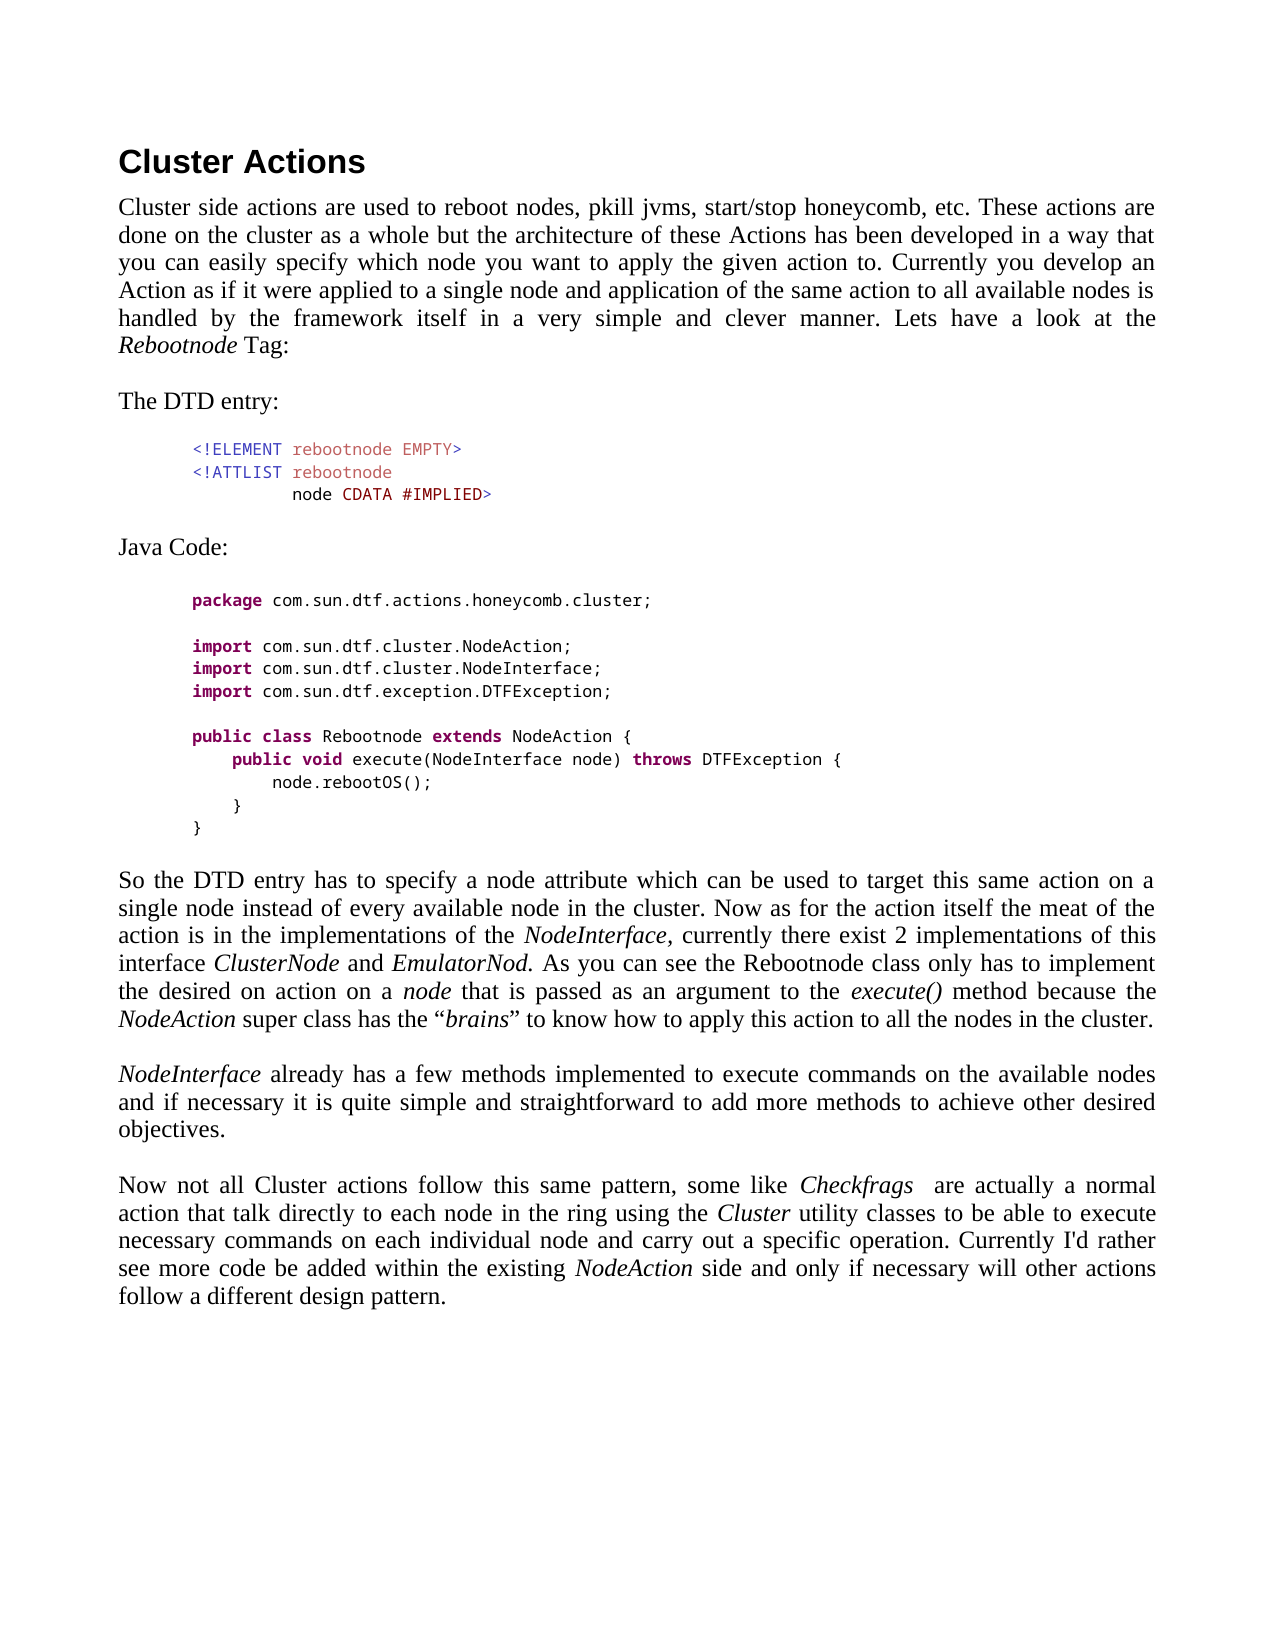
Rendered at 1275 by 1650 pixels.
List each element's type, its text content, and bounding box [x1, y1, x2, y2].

text import com.sun.dtf.exception.DTFException; [192, 679, 1157, 702]
text <!ATTLIST rebootnode [192, 460, 1157, 483]
text public void execute(NodeInterface node) throws DTFException { [192, 748, 1157, 770]
text public class Rebootnode extends NodeAction { [192, 725, 1157, 748]
text } [192, 816, 1157, 838]
text package com.sun.dtf.actions.honeycomb.cluster; [192, 589, 1157, 611]
text Now not all Cluster actions follow this same pattern, some like Checkfrags are actually a normal action that talk directly to each node in the ring using the Cluster utility classes to be able to execute necessary commands on each individual node and carry out a specific operation. Currently I'd rather see more code be added within the existing NodeAction side and only if necessary will other actions follow a different design pattern. [118, 1171, 1157, 1309]
text Java Code: [118, 533, 1157, 561]
text <!ELEMENT rebootnode EMPTY> [192, 437, 1157, 460]
text So the DTD entry has to specify a node attribute which can be used to target this same action on a single node instead of every available node in the cluster. Now as for the action itself the meat of the action is in the implementations of the NodeInterface, currently there exist 2 implementations of this interface ClusterNode and EmulatorNod. As you can see the Rebootnode class only has to implement the desired on action on a node that is passed as an argument to the execute() method because the NodeAction super class has the “brains” to know how to apply this action to all the nodes in the cluster. [118, 866, 1157, 1032]
text import com.sun.dtf.cluster.NodeInterface; [192, 657, 1157, 679]
text } [192, 793, 1157, 816]
text Cluster side actions are used to reboot nodes, pkill jvms, start/stop honeycomb, etc. These actions are done on the cluster as a whole but the architecture of these Actions has been developed in a way that you can easily specify which node you want to apply the given action to. Currently you develop an Action as if it were applied to a single node and application of the same action to all available nodes is handled by the framework itself in a very simple and clever manner. Lets have a look at the Rebootnode Tag: [118, 193, 1157, 359]
text NodeInterface already has a few methods implemented to execute commands on the available nodes and if necessary it is quite simple and straightforward to add more methods to achieve other desired objectives. [118, 1060, 1157, 1143]
text The DTD entry: [118, 387, 1157, 415]
text node.rebootOS(); [192, 770, 1157, 793]
text import com.sun.dtf.cluster.NodeAction; [192, 634, 1157, 657]
subtitle Cluster Actions [118, 143, 1157, 181]
text node CDATA #IMPLIED> [192, 483, 1157, 506]
